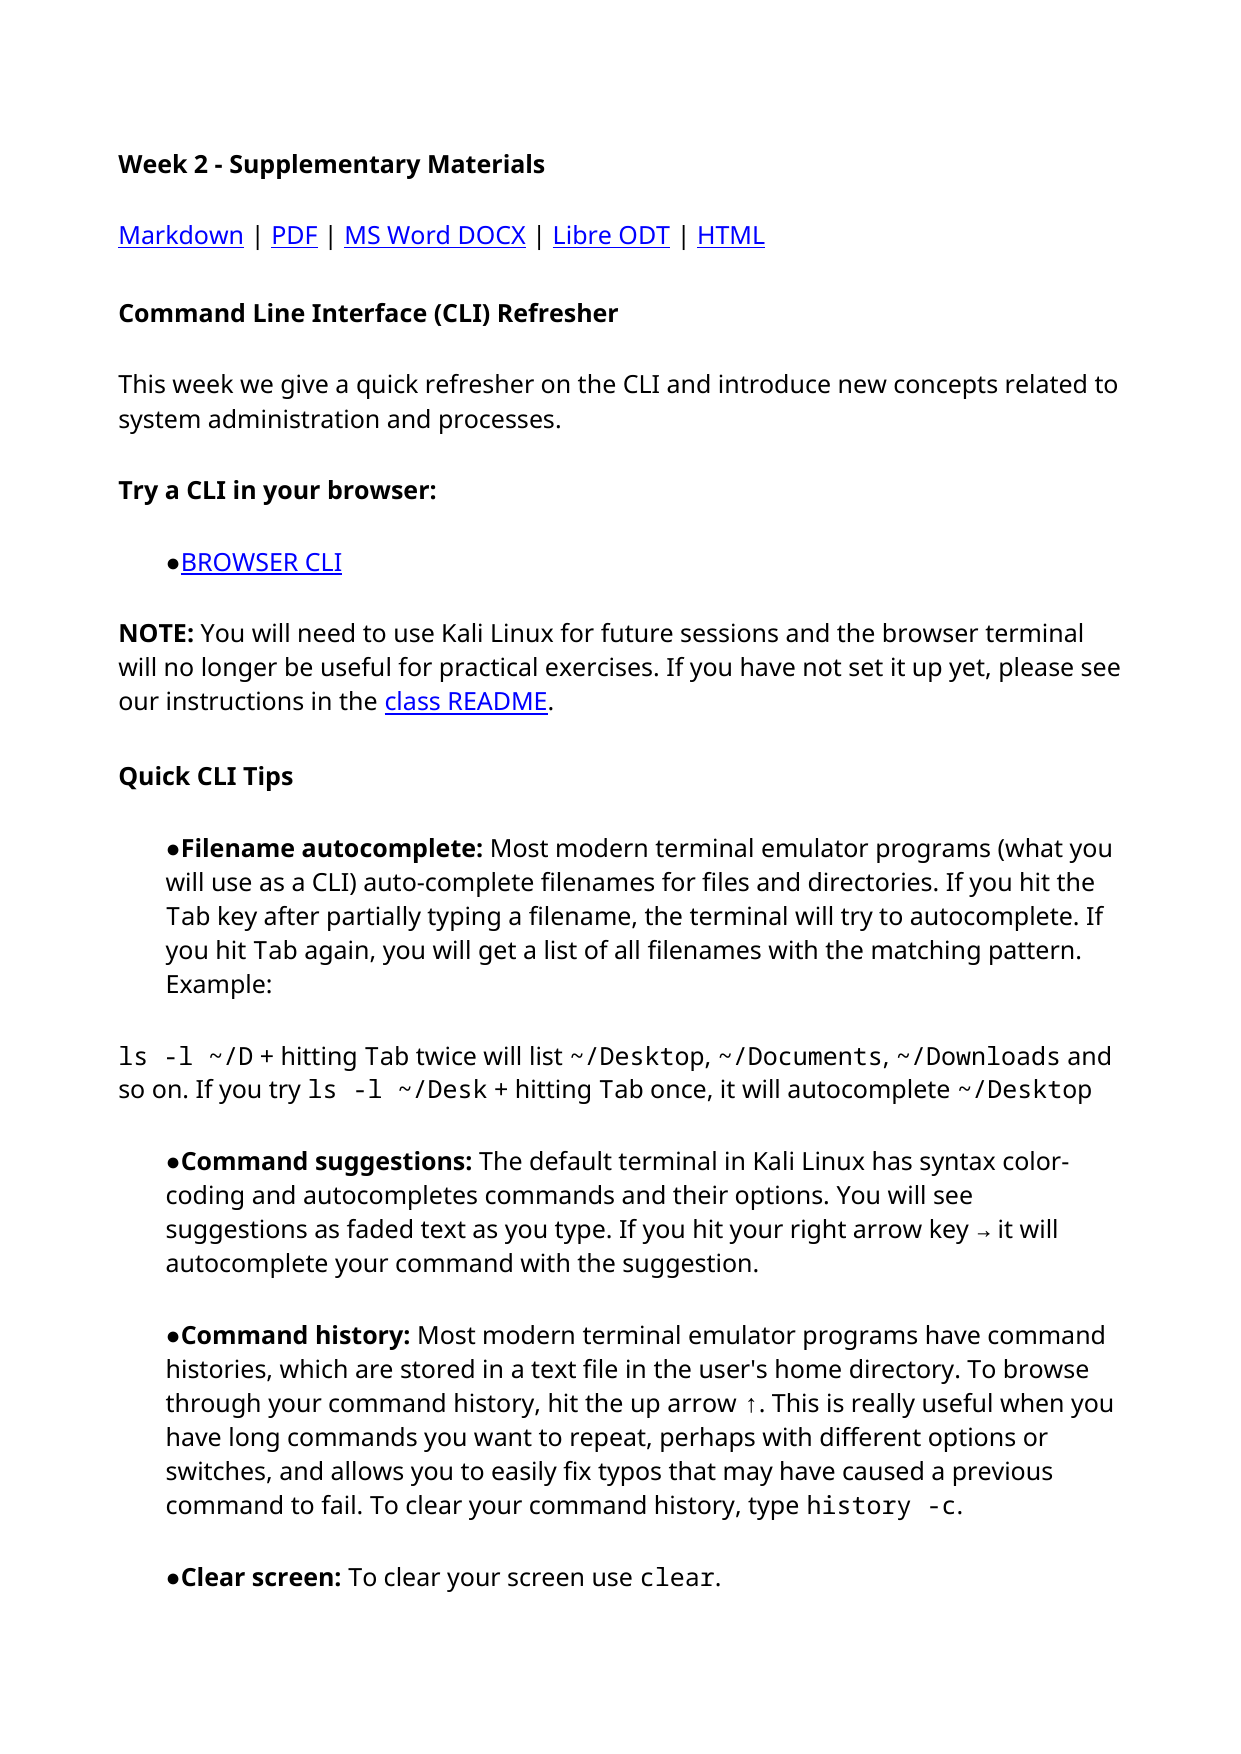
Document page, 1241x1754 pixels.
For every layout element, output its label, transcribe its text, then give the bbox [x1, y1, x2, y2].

list Clear screen: To clear your screen use clear. [118, 1559, 1122, 1593]
list BROWSER CLI [118, 544, 1122, 578]
text Try a CLI in your browser: [118, 473, 1122, 507]
text Quick CLI Tips [118, 759, 1122, 793]
text NOTE: You will need to use Kali Linux for future sessions and the browser terminal will no longer be useful for practical exercises. If you have not set it up yet, please see our instructions in the class README. [118, 616, 1122, 718]
list Command history: Most modern terminal emulator programs have command histories, which are stored in a text file in the user's home directory. To browse through your command history, hit the up arrow ↑. This is really useful when you have long commands you want to repeat, perhaps with different options or switches, and allows you to easily fix typos that may have caused a previous command to fail. To clear your command history, type history -c. [118, 1317, 1122, 1522]
text This week we give a quick refresher on the CLI and introduce new concepts related to system administration and processes. [118, 367, 1122, 435]
text Week 2 - Supplementary Materials [118, 146, 1122, 180]
list Filename autocomplete: Most modern terminal emulator programs (what you will use as a CLI) auto-complete filenames for files and directories. If you hit the Tab key after partially typing a filename, the terminal will try to autocomplete. If you hit Tab again, you will get a list of all filenames with the matching pattern. Example: [118, 830, 1122, 1001]
text ls -l ~/D + hitting Tab twice will list ~/Desktop, ~/Documents, ~/Downloads and so on. If you try ls -l ~/Desk + hitting Tab once, it will autocomplete ~/Desktop [118, 1038, 1122, 1106]
text Command Line Interface (CLI) Refresher [118, 296, 1122, 330]
list Command suggestions: The default terminal in Kali Linux has syntax color-coding and autocompletes commands and their options. You will see suggestions as faded text as you type. If you hit your right arrow key → it will autocomplete your command with the suggestion. [118, 1144, 1122, 1280]
text Markdown | PDF | MS Word DOCX | Libre ODT | HTML [118, 218, 1122, 252]
